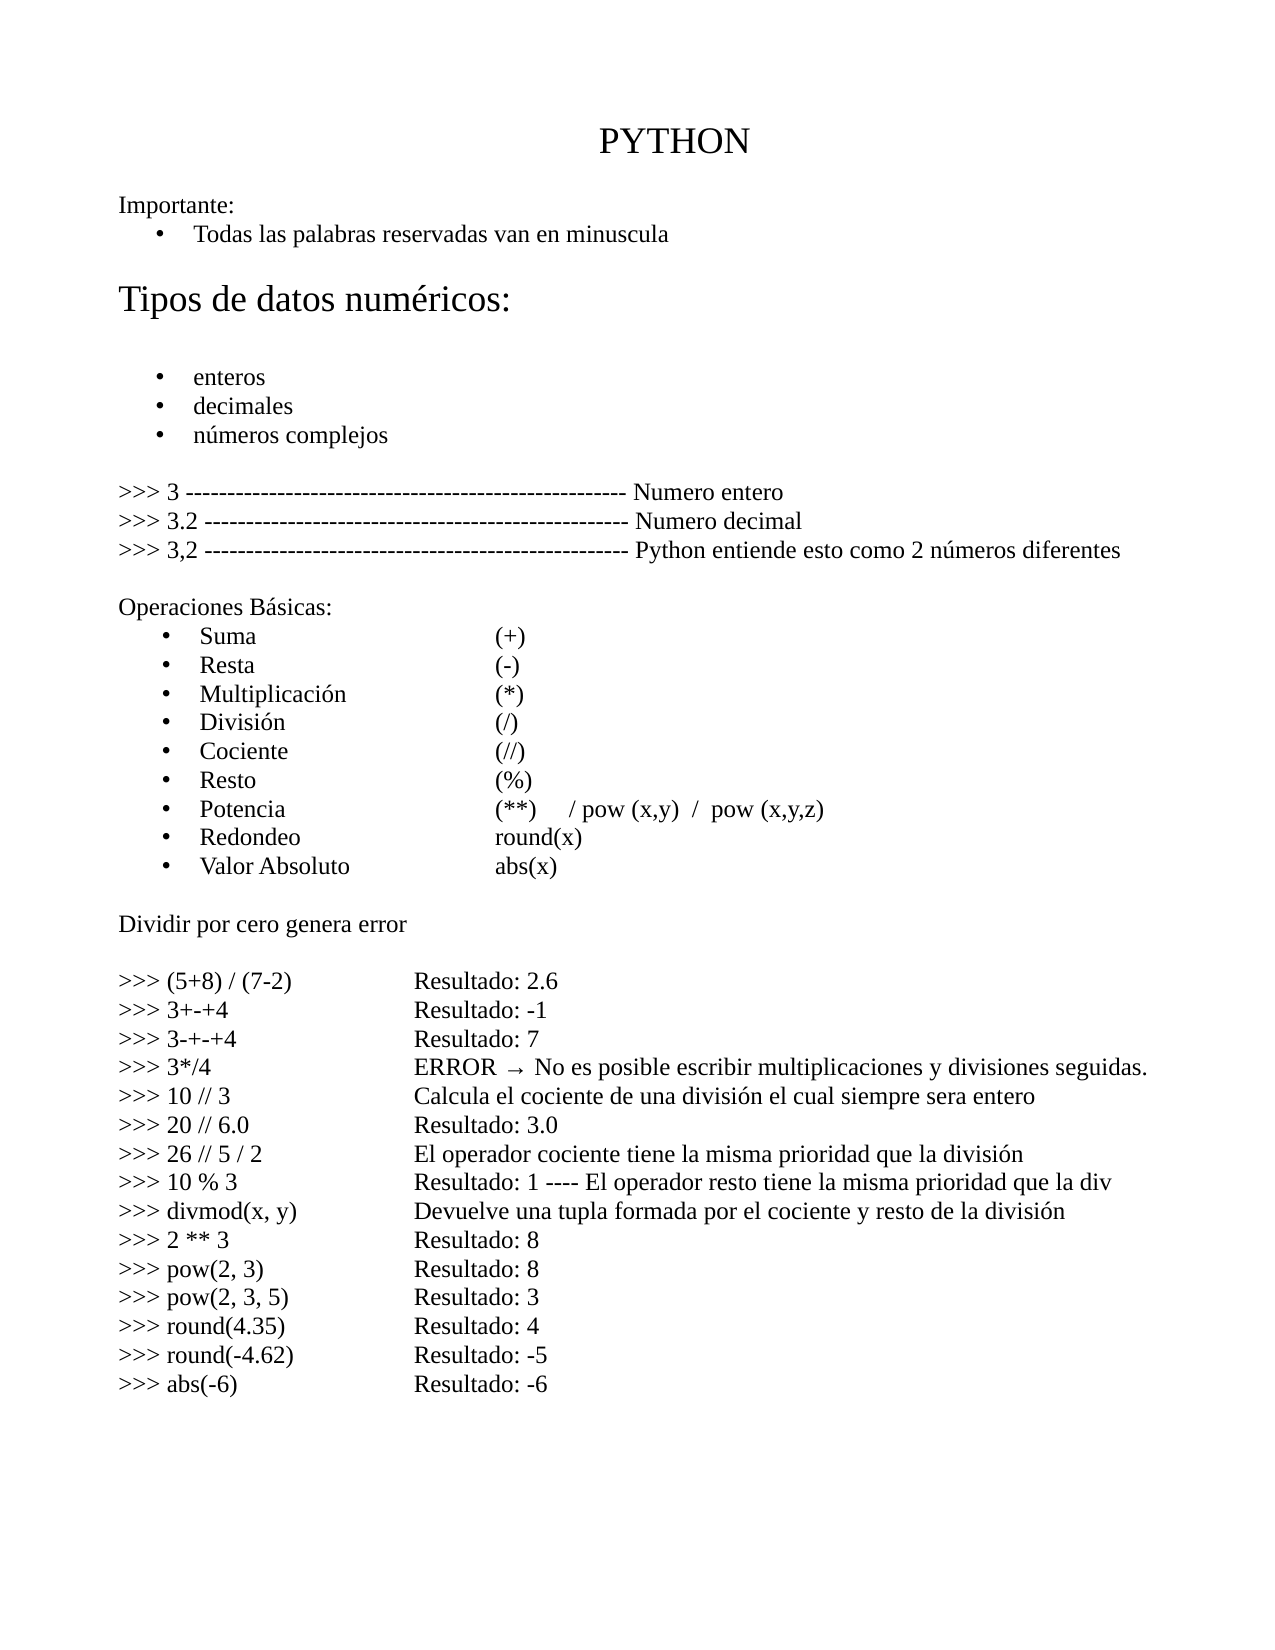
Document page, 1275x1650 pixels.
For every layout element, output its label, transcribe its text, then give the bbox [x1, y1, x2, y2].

text >>> 26 // 5 / 2 El operador cociente tiene la misma prioridad que la división [118, 1139, 1157, 1167]
text >>> 10 % 3 Resultado: 1 ---- El operador resto tiene la misma prioridad que la div [118, 1167, 1157, 1196]
list decimales [156, 391, 1157, 420]
list Resto (%) [162, 765, 1157, 794]
text >>> 20 // 6.0 Resultado: 3.0 [118, 1110, 1157, 1139]
list Todas las palabras reservadas van en minuscula [156, 219, 1157, 247]
text >>> divmod(x, y) Devuelve una tupla formada por el cociente y resto de la división [118, 1196, 1157, 1225]
text >>> round(-4.62) Resultado: -5 [118, 1340, 1157, 1369]
text >>> 3*/4 ERROR → No es posible escribir multiplicaciones y divisiones seguidas. [118, 1052, 1157, 1081]
text >>> 3+-+4 Resultado: -1 [118, 995, 1157, 1024]
text >>> pow(2, 3) Resultado: 8 [118, 1254, 1157, 1282]
list Redondeo round(x) [162, 822, 1157, 851]
text >>> 10 // 3 Calcula el cociente de una división el cual siempre sera entero [118, 1081, 1157, 1110]
list División (/) [162, 707, 1157, 736]
text >>> 3-+-+4 Resultado: 7 [118, 1024, 1157, 1052]
text >>> 3,2 --------------------------------------------------- Python entiende esto como 2 números diferentes [118, 535, 1157, 564]
text Dividir por cero genera error [118, 909, 1157, 937]
text >>> (5+8) / (7-2) Resultado: 2.6 [118, 966, 1157, 995]
list números complejos [156, 420, 1157, 449]
text >>> 3 ----------------------------------------------------- Numero entero [118, 477, 1157, 506]
list Cociente (//) [162, 736, 1157, 765]
text PYTHON [118, 118, 1157, 161]
text >>> abs(-6) Resultado: -6 [118, 1369, 1157, 1397]
text Tipos de datos numéricos: [118, 276, 1157, 319]
text >>> 3.2 --------------------------------------------------- Numero decimal [118, 506, 1157, 535]
text Importante: [118, 190, 1157, 219]
text >>> pow(2, 3, 5) Resultado: 3 [118, 1282, 1157, 1311]
list Valor Absoluto abs(x) [162, 851, 1157, 880]
list Potencia (**) / pow (x,y) / pow (x,y,z) [162, 794, 1157, 822]
list enteros [156, 362, 1157, 391]
text >>> round(4.35) Resultado: 4 [118, 1311, 1157, 1340]
list Multiplicación (*) [162, 679, 1157, 707]
list Suma (+) [162, 621, 1157, 650]
list Resta (-) [162, 650, 1157, 679]
text Operaciones Básicas: [118, 592, 1157, 621]
text >>> 2 ** 3 Resultado: 8 [118, 1225, 1157, 1254]
